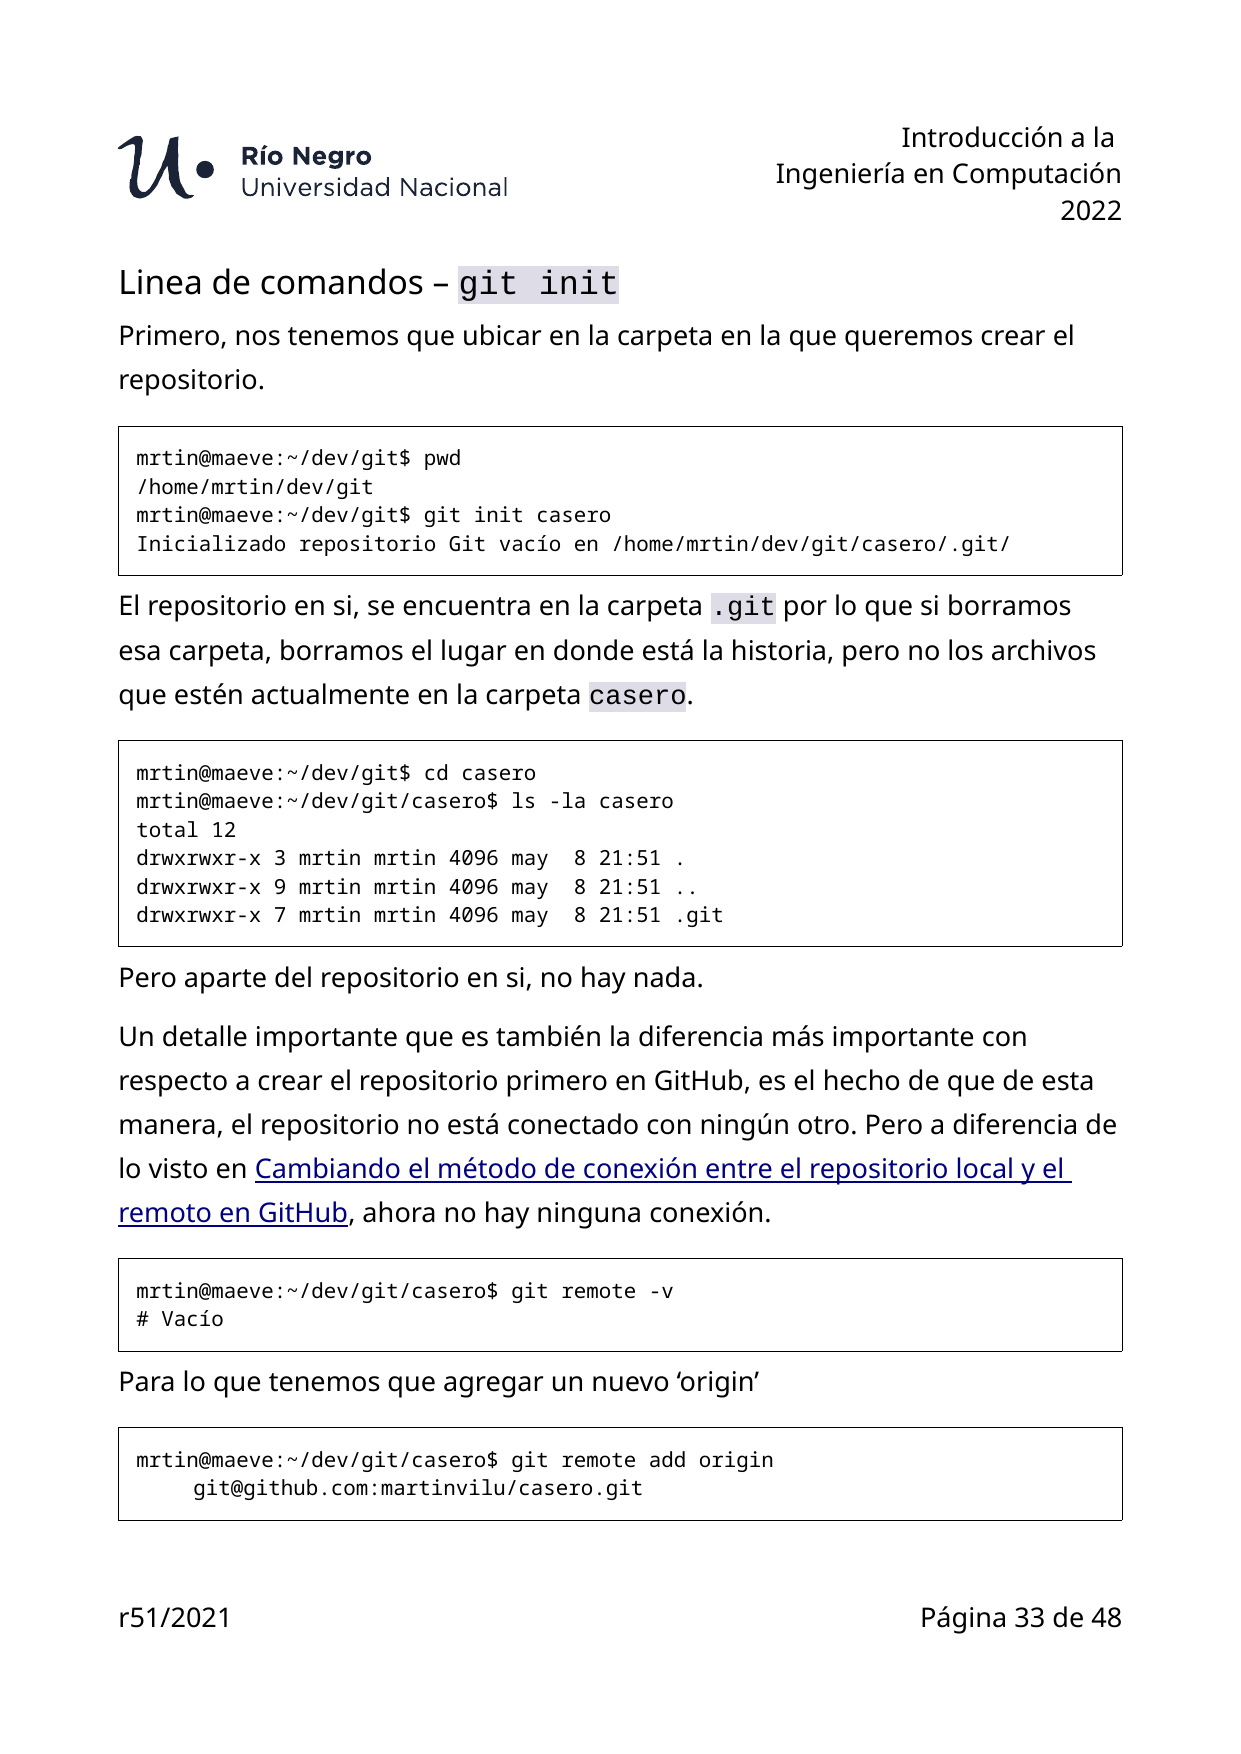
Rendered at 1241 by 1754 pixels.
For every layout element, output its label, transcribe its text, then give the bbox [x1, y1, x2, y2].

subtitle Linea de comandos – git init [118, 258, 1122, 304]
text Inicializado repositorio Git vacío en /home/mrtin/dev/git/casero/.git/ [119, 511, 1122, 575]
text mrtin@maeve:~/dev/git$ git init casero [119, 482, 1122, 511]
text /home/mrtin/dev/git [119, 454, 1122, 482]
text drwxrwxr-x 9 mrtin mrtin 4096 may 8 21:51 .. [119, 854, 1122, 882]
text mrtin@maeve:~/dev/git/casero$ git remote add origin git@github.com:martinvilu/casero.git [119, 1428, 1122, 1520]
text Pero aparte del repositorio en si, no hay nada. [118, 958, 1122, 995]
text Primero, nos tenemos que ubicar en la carpeta en la que queremos crear el repositorio. [118, 317, 1122, 398]
text Un detalle importante que es también la diferencia más importante con respecto a crear el repositorio primero en GitHub, es el hecho de que de esta manera, el repositorio no está conectado con ningún otro. Pero a diferencia de lo visto en Cambiando el método de conexión entre el repositorio local y el remoto en GitHub, ahora no hay ninguna conexión. [118, 1017, 1122, 1231]
text El repositorio en si, se encuentra en la carpeta .git por lo que si borramos esa carpeta, borramos el lugar en donde está la historia, pero no los archivos que estén actualmente en la carpeta casero. [118, 587, 1122, 712]
text mrtin@maeve:~/dev/git$ pwd [119, 427, 1122, 454]
text drwxrwxr-x 7 mrtin mrtin 4096 may 8 21:51 .git [119, 882, 1122, 946]
text drwxrwxr-x 3 mrtin mrtin 4096 may 8 21:51 . [119, 826, 1122, 854]
text total 12 [119, 797, 1122, 826]
text mrtin@maeve:~/dev/git/casero$ ls -la casero [119, 769, 1122, 797]
text # Vacío [119, 1287, 1122, 1351]
text mrtin@maeve:~/dev/git/casero$ git remote -v [119, 1259, 1122, 1287]
text Para lo que tenemos que agregar un nuevo ‘origin’ [118, 1363, 1122, 1399]
text mrtin@maeve:~/dev/git$ cd casero [119, 741, 1122, 769]
